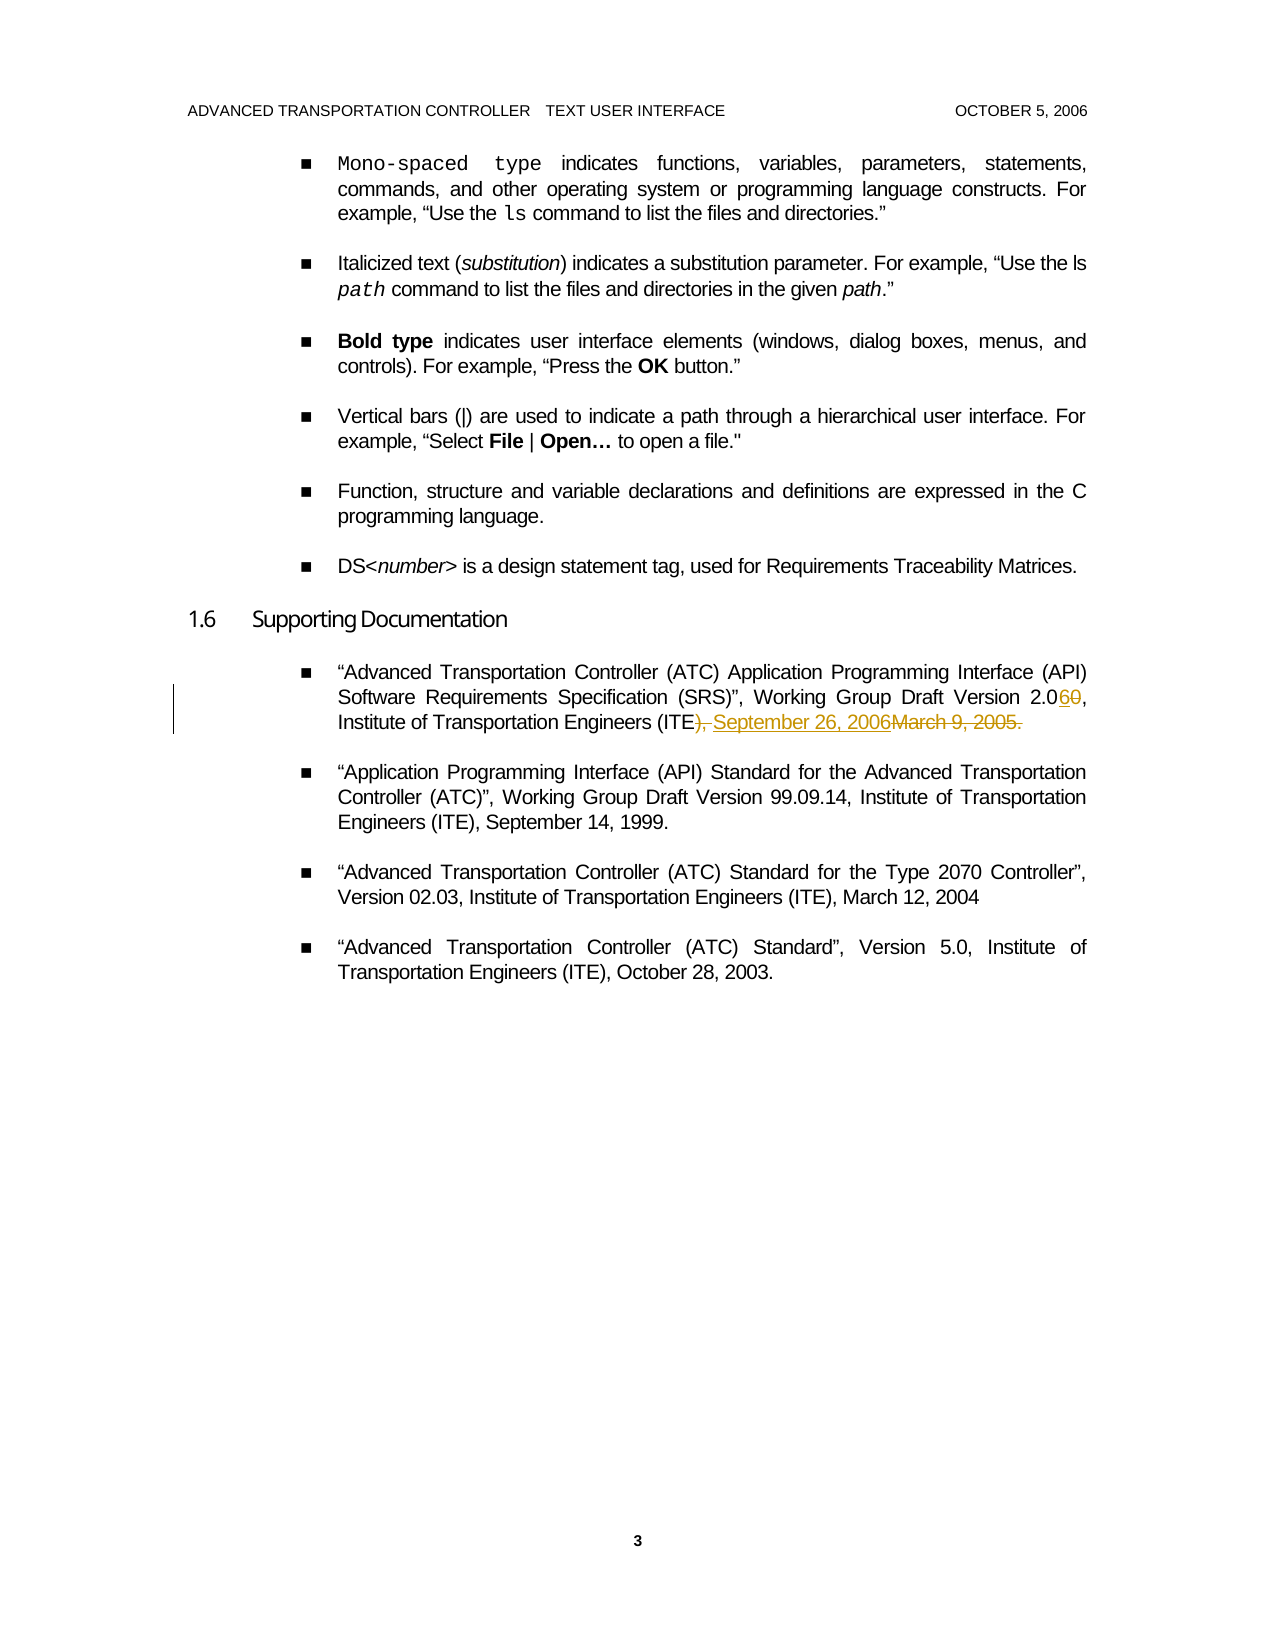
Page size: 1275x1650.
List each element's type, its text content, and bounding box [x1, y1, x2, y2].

list DS<number> is a design statement tag, used for Requirements Traceability Matrices. [300, 553, 1087, 578]
list “Advanced Transportation Controller (ATC) Standard”, Version 5.0, Institute of Transportation Engineers (ITE), October 28, 2003. [300, 934, 1087, 984]
list “Advanced Transportation Controller (ATC) Standard for the Type 2070 Controller”, Version 02.03, Institute of Transportation Engineers (ITE), March 12, 2004 [300, 859, 1087, 909]
list Vertical bars (|) are used to indicate a path through a hierarchical user interface. For example, “Select File | Open… to open a file." [300, 403, 1087, 453]
list “Application Programming Interface (API) Standard for the Advanced Transportation Controller (ATC)”, Working Group Draft Version 99.09.14, Institute of Transportation Engineers (ITE), September 14, 1999. [300, 759, 1087, 834]
list Mono-spaced type indicates functions, variables, parameters, statements, commands, and other operating system or programming language constructs. For example, “Use the ls command to list the files and directories.” [300, 151, 1087, 227]
list Function, structure and variable declarations and definitions are expressed in the C programming language. [300, 478, 1087, 528]
list Bold type indicates user interface elements (windows, dialog boxes, menus, and controls). For example, “Press the OK button.” [300, 328, 1087, 378]
subtitle Supporting Documentation [187, 603, 1087, 634]
list “Advanced Transportation Controller (ATC) Application Programming Interface (API) Software Requirements Specification (SRS)”, Working Group Draft Version 2.06, Institute of Transportation Engineers (ITESeptember 26, 2006 [300, 659, 1087, 734]
list Italicized text (substitution) indicates a substitution parameter. For example, “Use the ls path command to list the files and directories in the given path.” [300, 252, 1087, 303]
